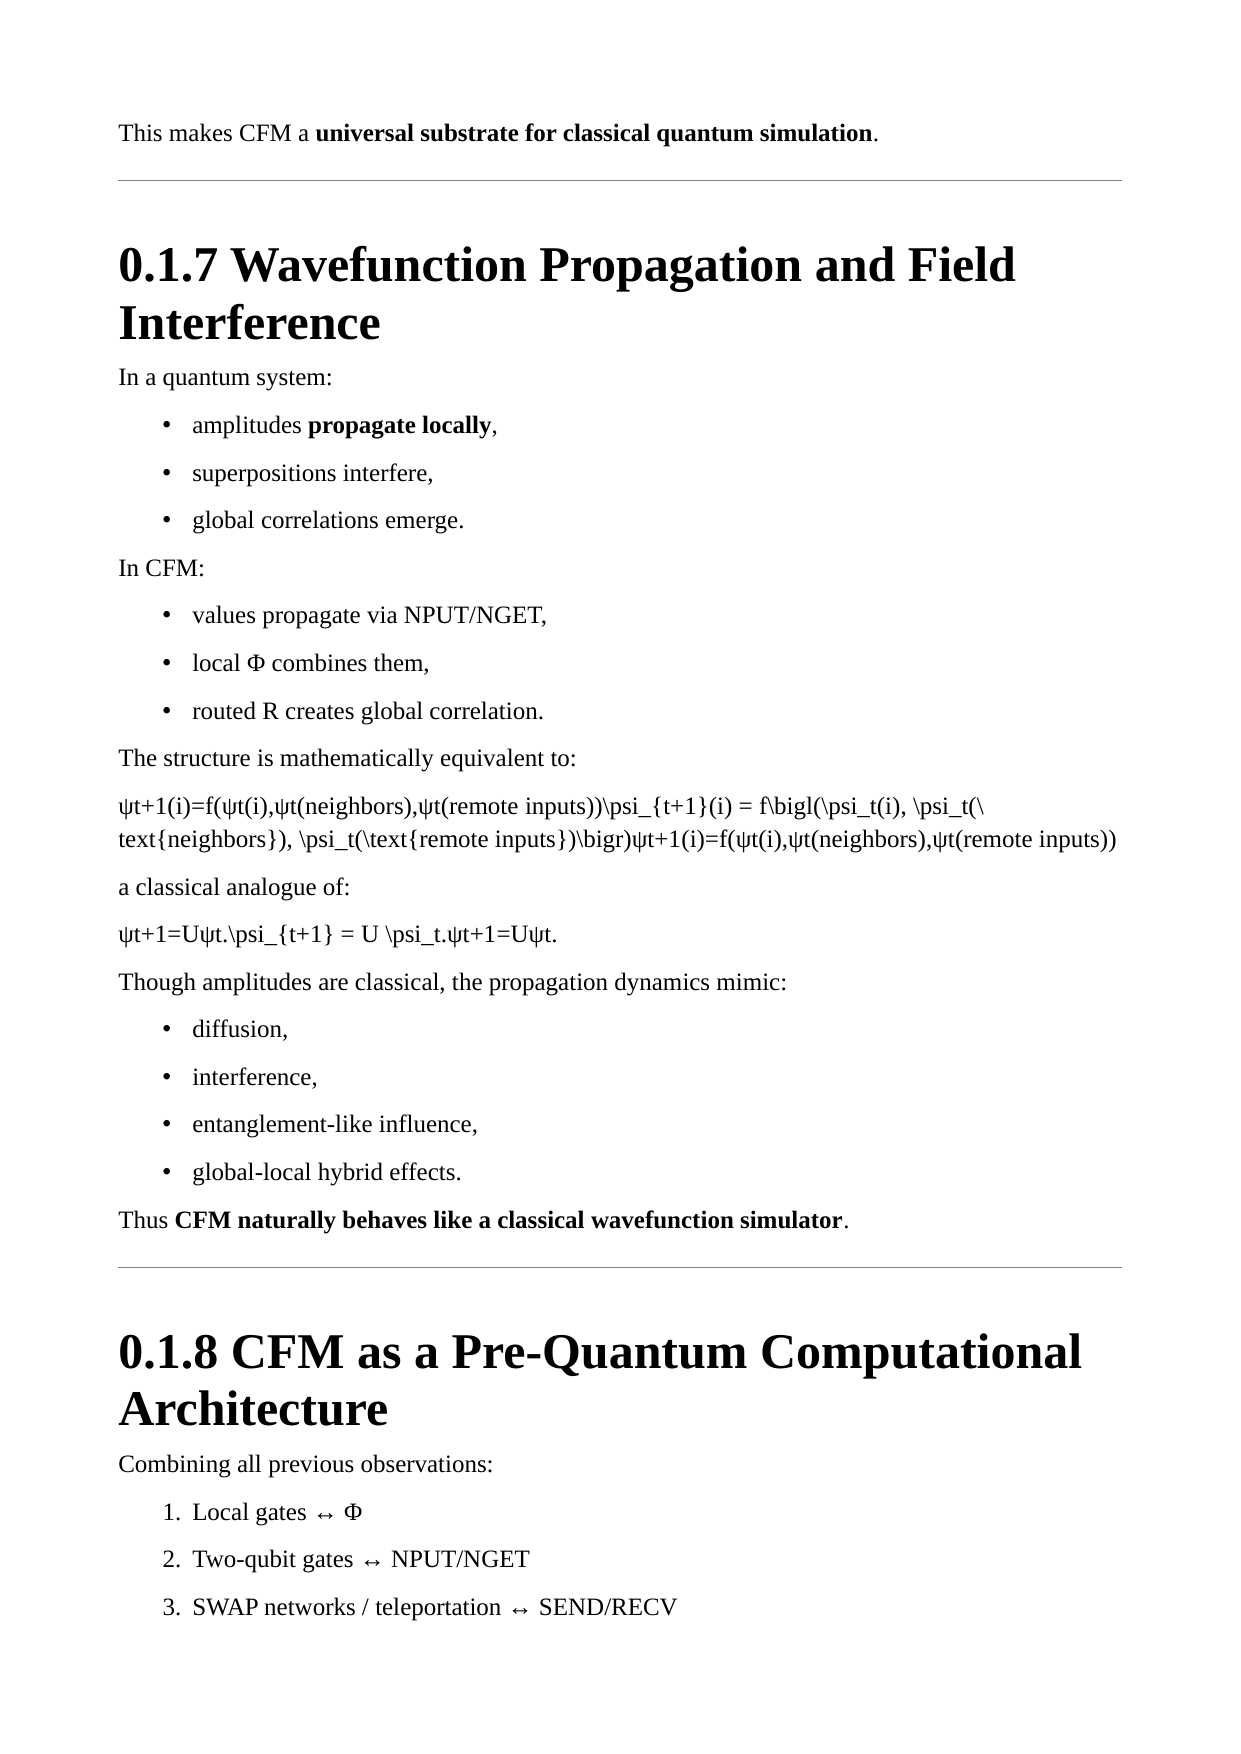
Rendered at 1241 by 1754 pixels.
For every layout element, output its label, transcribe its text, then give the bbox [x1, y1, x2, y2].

text ψt+1(i)=f(ψt(i),ψt(neighbors),ψt(remote inputs))\psi_{t+1}(i) = f\bigl(\psi_t(i), \psi_t(\text{neighbors}), \psi_t(\text{remote inputs})\bigr)ψt+1​(i)=f(ψt​(i),ψt​(neighbors),ψt​(remote inputs)) [118, 791, 1122, 853]
list local Φ combines them, [162, 648, 1122, 677]
list routed R creates global correlation. [162, 696, 1122, 724]
list superpositions interfere, [162, 458, 1122, 486]
text This makes CFM a universal substrate for classical quantum simulation. [118, 118, 1122, 147]
text ψt+1=Uψt.\psi_{t+1} = U \psi_t.ψt+1​=Uψt​. [118, 919, 1122, 948]
list global correlations emerge. [162, 505, 1122, 534]
text Thus CFM naturally behaves like a classical wavefunction simulator. [118, 1205, 1122, 1233]
text Though amplitudes are classical, the propagation dynamics mimic: [118, 967, 1122, 996]
list SWAP networks / teleportation ↔ SEND/RECV [162, 1592, 1122, 1621]
text Combining all previous observations: [118, 1449, 1122, 1478]
text In CFM: [118, 553, 1122, 582]
list diffusion, [162, 1014, 1122, 1043]
list global-local hybrid effects. [162, 1157, 1122, 1186]
list interference, [162, 1062, 1122, 1091]
list amplitudes propagate locally, [162, 410, 1122, 439]
subtitle 0.1.7 Wavefunction Propagation and Field Interference [118, 235, 1122, 350]
text In a quantum system: [118, 362, 1122, 391]
subtitle 0.1.8 CFM as a Pre-Quantum Computational Architecture [118, 1322, 1122, 1437]
list entanglement-like influence, [162, 1109, 1122, 1138]
text The structure is mathematically equivalent to: [118, 743, 1122, 772]
text a classical analogue of: [118, 872, 1122, 900]
list Two-qubit gates ↔ NPUT/NGET [162, 1544, 1122, 1573]
list Local gates ↔ Φ [162, 1497, 1122, 1526]
list values propagate via NPUT/NGET, [162, 601, 1122, 629]
